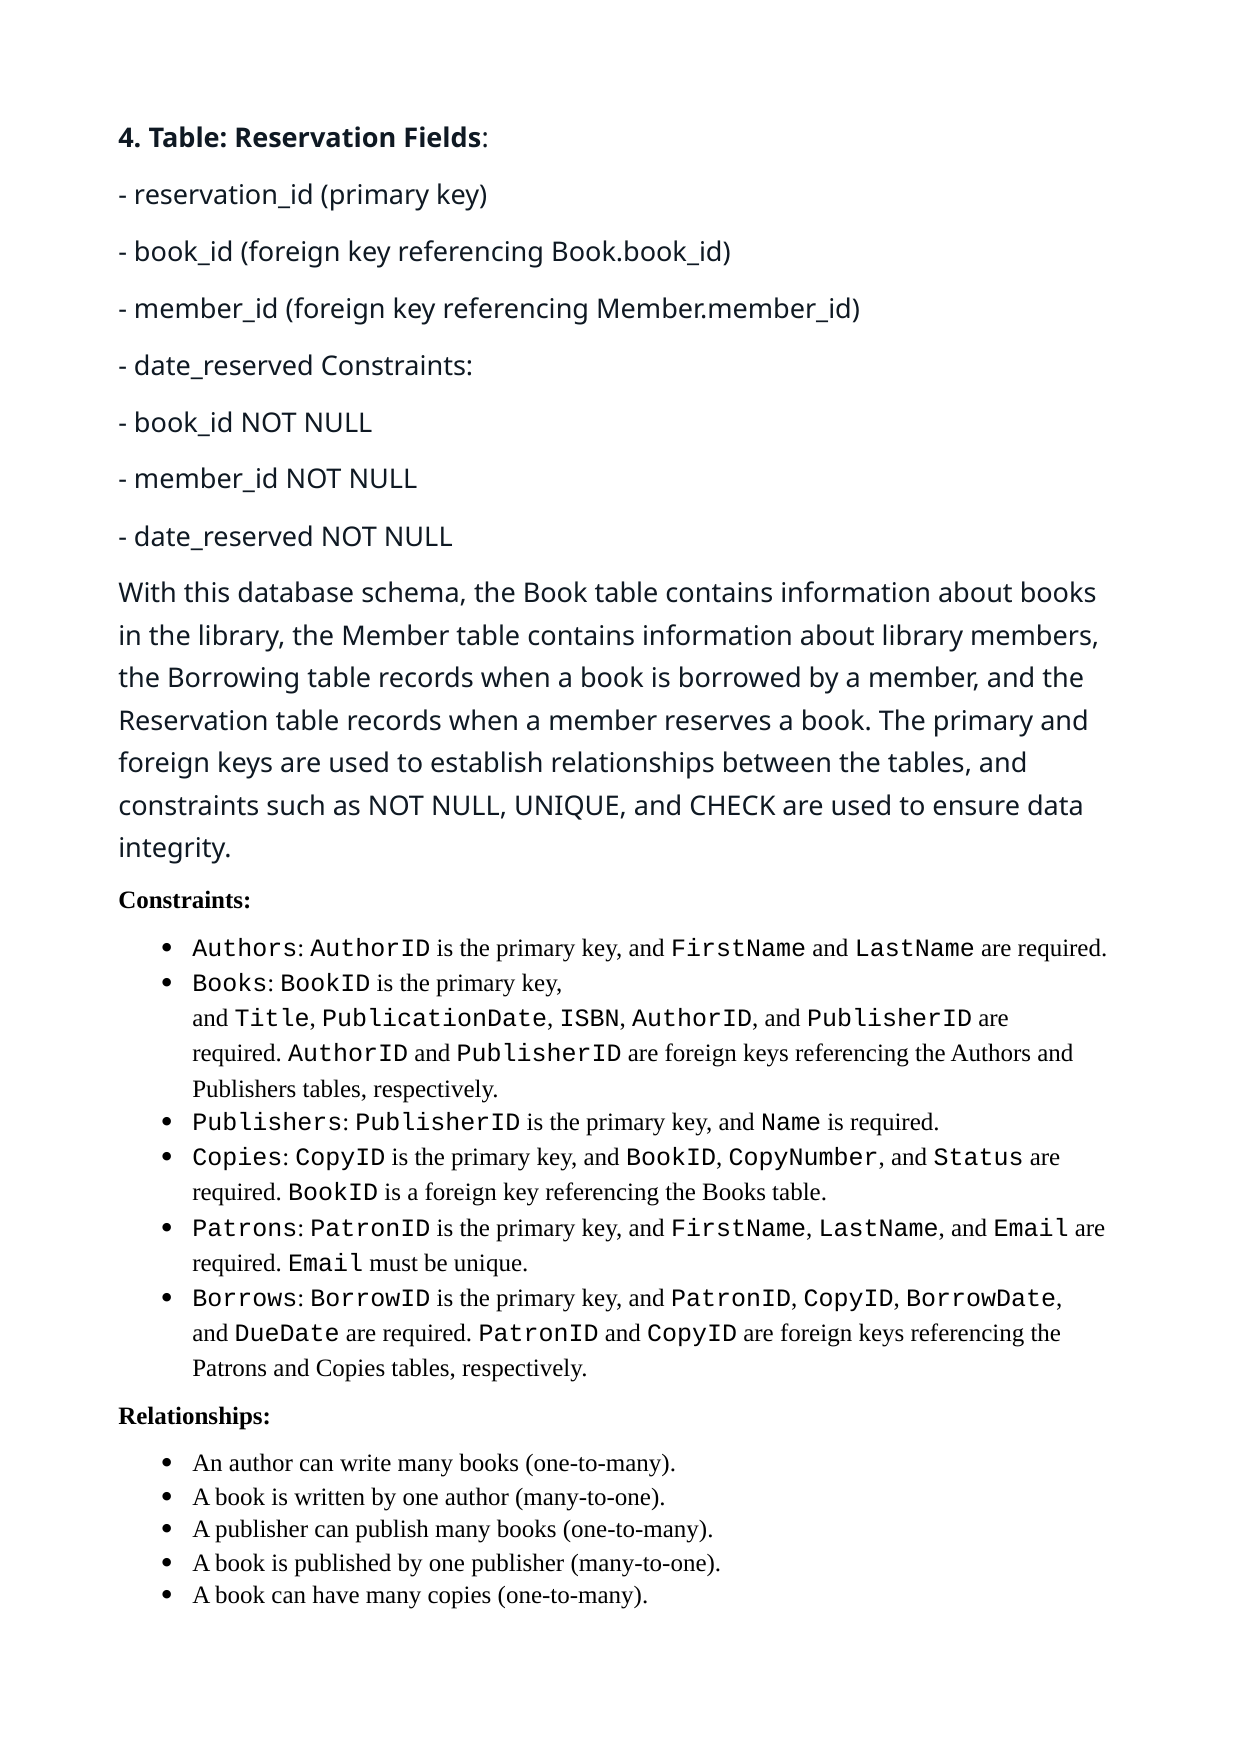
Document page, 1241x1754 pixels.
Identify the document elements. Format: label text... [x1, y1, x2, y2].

text - book_id (foreign key referencing Book.book_id) [118, 232, 1122, 269]
list Publishers: PublisherID is the primary key, and Name is required. [162, 1107, 1122, 1137]
list Borrows: BorrowID is the primary key, and PatronID, CopyID, BorrowDate, and DueDate are required. PatronID and CopyID are foreign keys referencing the Patrons and Copies tables, respectively. [162, 1283, 1122, 1382]
list A book is published by one publisher (many-to-one). [162, 1548, 1122, 1576]
text - member_id NOT NULL [118, 460, 1122, 497]
list A book is written by one author (many-to-one). [162, 1482, 1122, 1510]
text With this database schema, the Book table contains information about books in the library, the Member table contains information about library members, the Borrowing table records when a book is borrowed by a member, and the Reservation table records when a member reserves a book. The primary and foreign keys are used to establish relationships between the tables, and constraints such as NOT NULL, UNIQUE, and CHECK are used to ensure data integrity. [118, 574, 1122, 865]
list Copies: CopyID is the primary key, and BookID, CopyNumber, and Status are required. BookID is a foreign key referencing the Books table. [162, 1142, 1122, 1208]
text - reservation_id (primary key) [118, 175, 1122, 212]
text - date_reserved Constraints: [118, 346, 1122, 383]
text - book_id NOT NULL [118, 403, 1122, 440]
text Constraints: [118, 885, 1122, 914]
text - member_id (foreign key referencing Member.member_id) [118, 289, 1122, 326]
text Relationships: [118, 1401, 1122, 1430]
list Patrons: PatronID is the primary key, and FirstName, LastName, and Email are required. Email must be unique. [162, 1213, 1122, 1278]
list Books: BookID is the primary key, and Title, PublicationDate, ISBN, AuthorID, and PublisherID are required. AuthorID and PublisherID are foreign keys referencing the Authors and Publishers tables, respectively. [162, 968, 1122, 1102]
list A publisher can publish many books (one-to-many). [162, 1514, 1122, 1543]
list Authors: AuthorID is the primary key, and FirstName and LastName are required. [162, 933, 1122, 964]
text 4. Table: Reservation Fields: [118, 118, 1122, 155]
text - date_reserved NOT NULL [118, 517, 1122, 554]
list A book can have many copies (one-to-many). [162, 1581, 1122, 1609]
list An author can write many books (one-to-many). [162, 1448, 1122, 1477]
